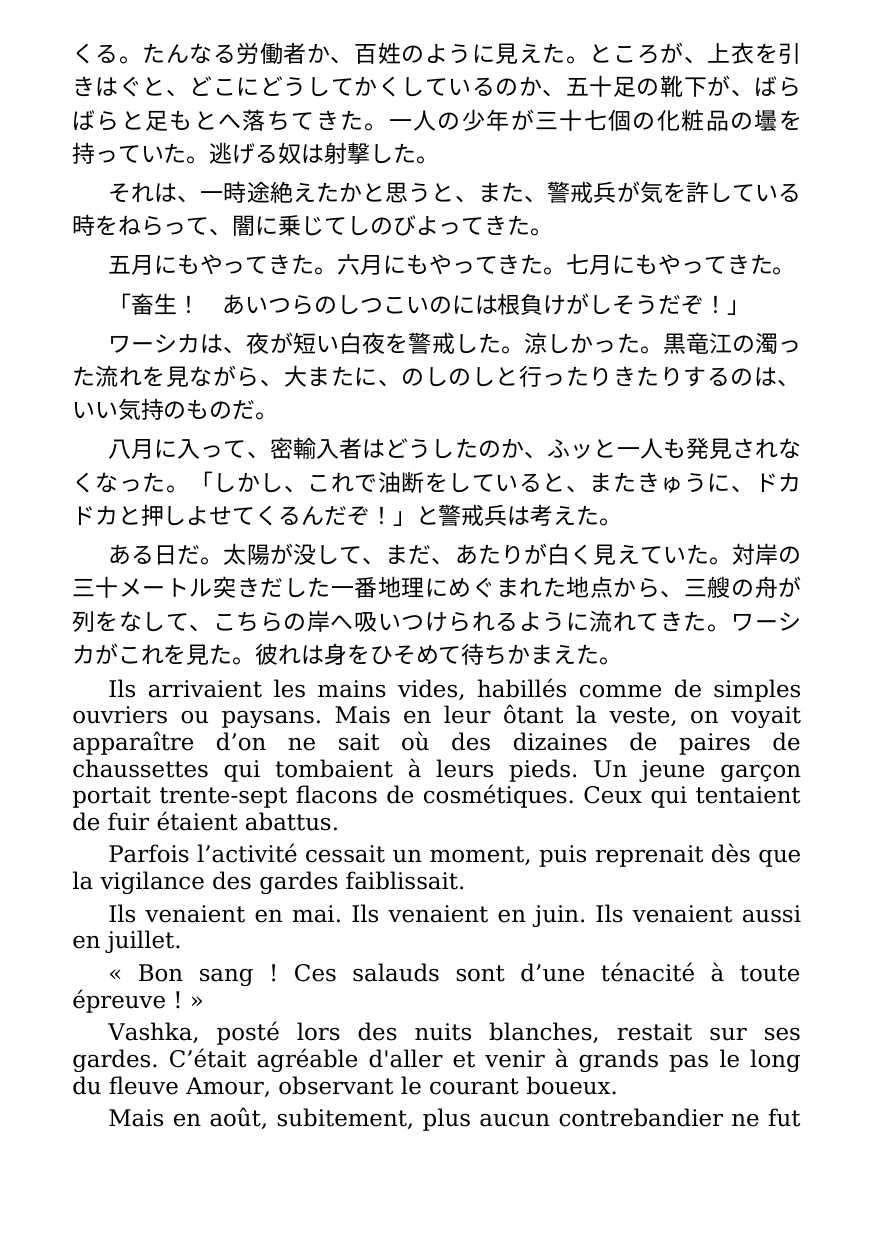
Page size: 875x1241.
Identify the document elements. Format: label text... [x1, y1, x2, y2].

text 「畜生！ あいつらのしつこいのには根負けがしそうだぞ！」 [72, 286, 802, 320]
text « Bon sang ! Ces salauds sont d’une ténacité à toute épreuve ! » [72, 960, 802, 1013]
text 五月にもやってきた。六月にもやってきた。七月にもやってきた。 [72, 247, 802, 281]
text Parfois l’activité cessait un moment, puis reprenait dès que la vigilance des gardes faiblissait. [72, 842, 802, 895]
text ある日だ。太陽が没して、まだ、あたりが白く見えていた。対岸の三十メートル突きだした一番地理にめぐまれた地点から、三艘の舟が列をなして、こちらの岸へ吸いつけられるように流れてきた。ワーシカがこれを見た。彼れは身をひそめて待ちかまえた。 [72, 537, 802, 670]
text くる。たんなる労働者か、百姓のように見えた。ところが、上衣を引きはぐと、どこにどうしてかくしているのか、五十足の靴下が、ばらばらと足もとへ落ちてきた。一人の少年が三十七個の化粧品の壜を持っていた。逃げる奴は射撃した。 [72, 36, 802, 169]
text Ils venaient en mai. Ils venaient en juin. Ils venaient aussi en juillet. [72, 901, 802, 954]
text Ils arrivaient les mains vides, habillés comme de simples ouvriers ou paysans. Mais en leur ôtant la veste, on voyait apparaître d’on ne sait où des dizaines de paires de chaussettes qui tombaient à leurs pieds. Un jeune garçon portait trente-sept flacons de cosmétiques. Ceux qui tentaient de fuir étaient abattus. [72, 676, 802, 836]
text Mais en août, subitement, plus aucun contrebandier ne fut [72, 1105, 802, 1132]
text Vashka, posté lors des nuits blanches, restait sur ses gardes. C’était agréable d'aller et venir à grands pas le long du fleuve Amour, observant le courant boueux. [72, 1019, 802, 1099]
text それは、一時途絶えたかと思うと、また、警戒兵が気を許している時をねらって、闇に乗じてしのびよってきた。 [72, 175, 802, 241]
text 八月に入って、密輸入者はどうしたのか、ふッと一人も発見されなくなった。「しかし、これで油断をしていると、またきゅうに、ドカドカと押しよせてくるんだぞ！」と警戒兵は考えた。 [72, 431, 802, 531]
text ワーシカは、夜が短い白夜を警戒した。涼しかった。黒竜江の濁った流れを見ながら、大またに、のしのしと行ったりきたりするのは、いい気持のものだ。 [72, 326, 802, 425]
